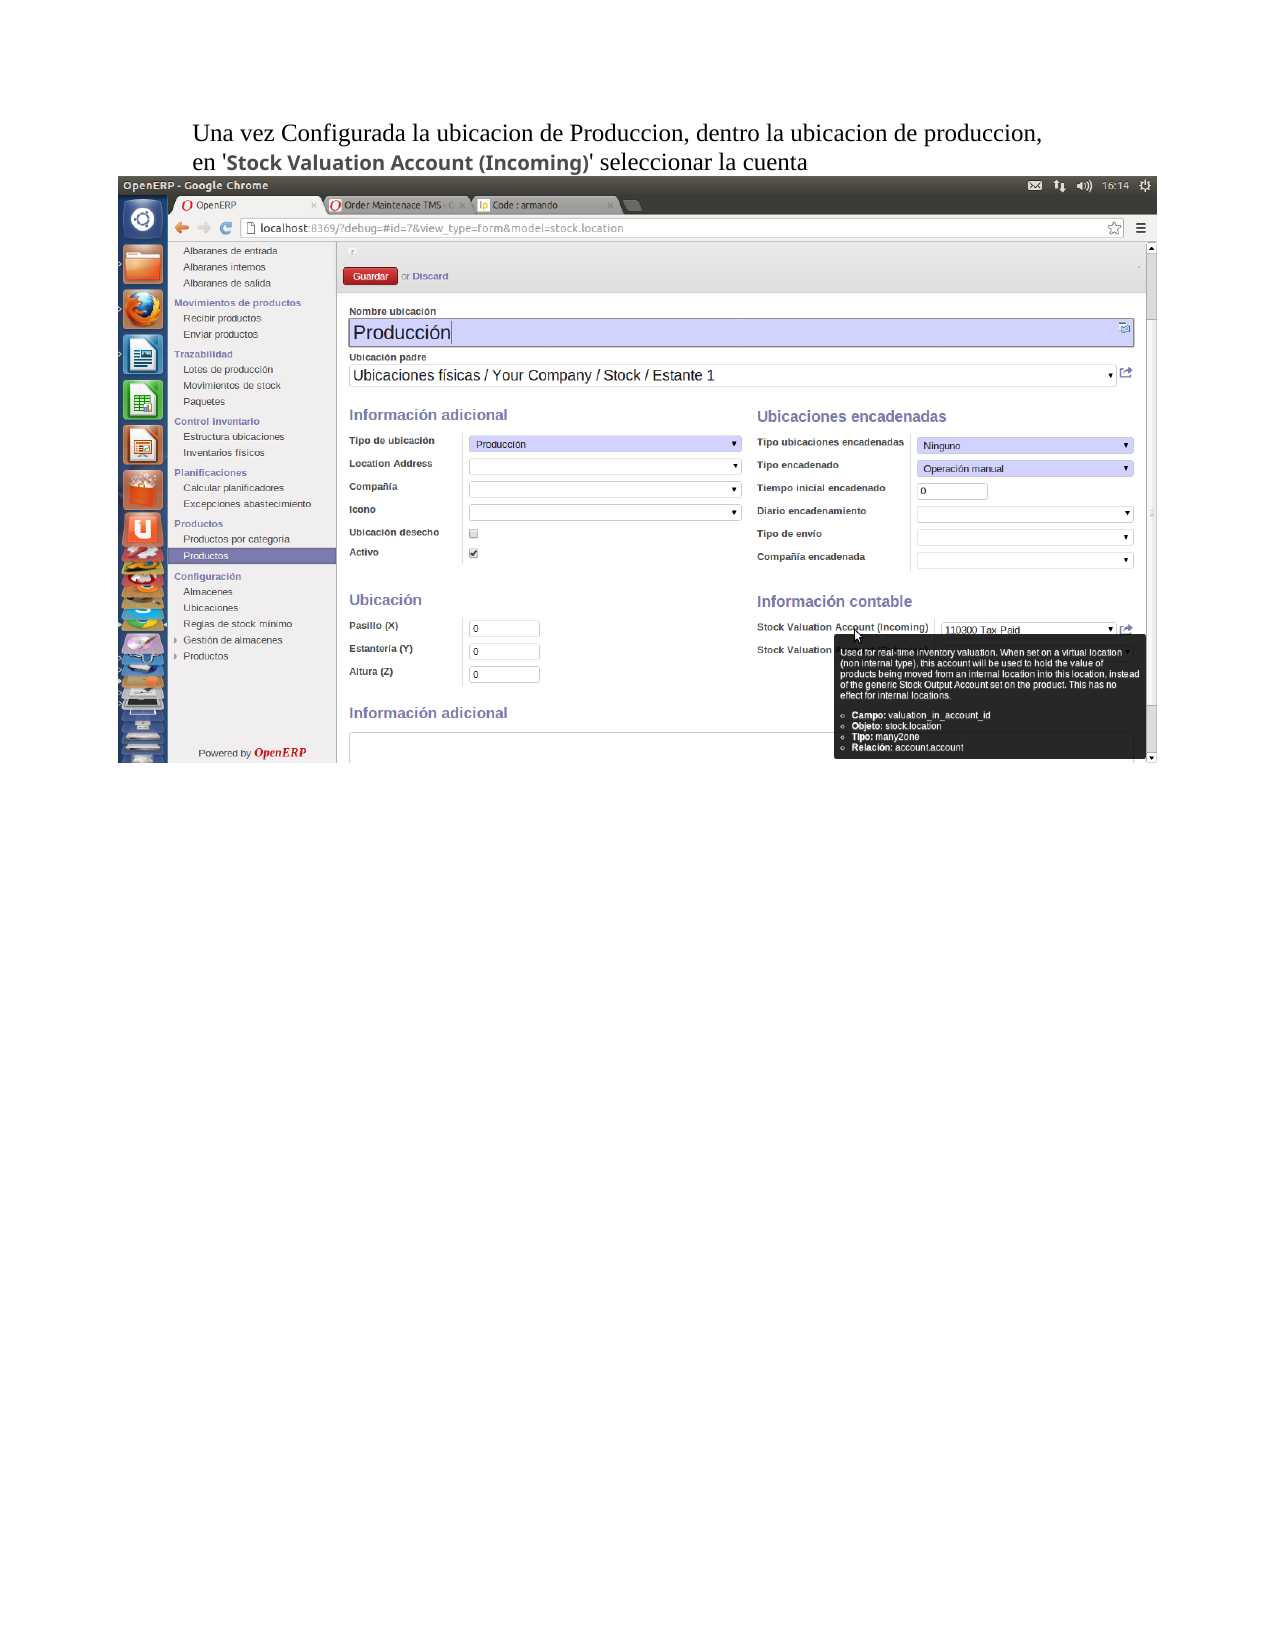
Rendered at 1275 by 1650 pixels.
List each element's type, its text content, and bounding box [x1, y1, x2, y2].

text Una vez Configurada la ubicacion de Produccion, dentro la ubicacion de produccion, [118, 118, 1157, 147]
text en 'Stock Valuation Account (Incoming)' seleccionar la cuenta [118, 147, 1157, 176]
picture [118, 176, 1157, 763]
